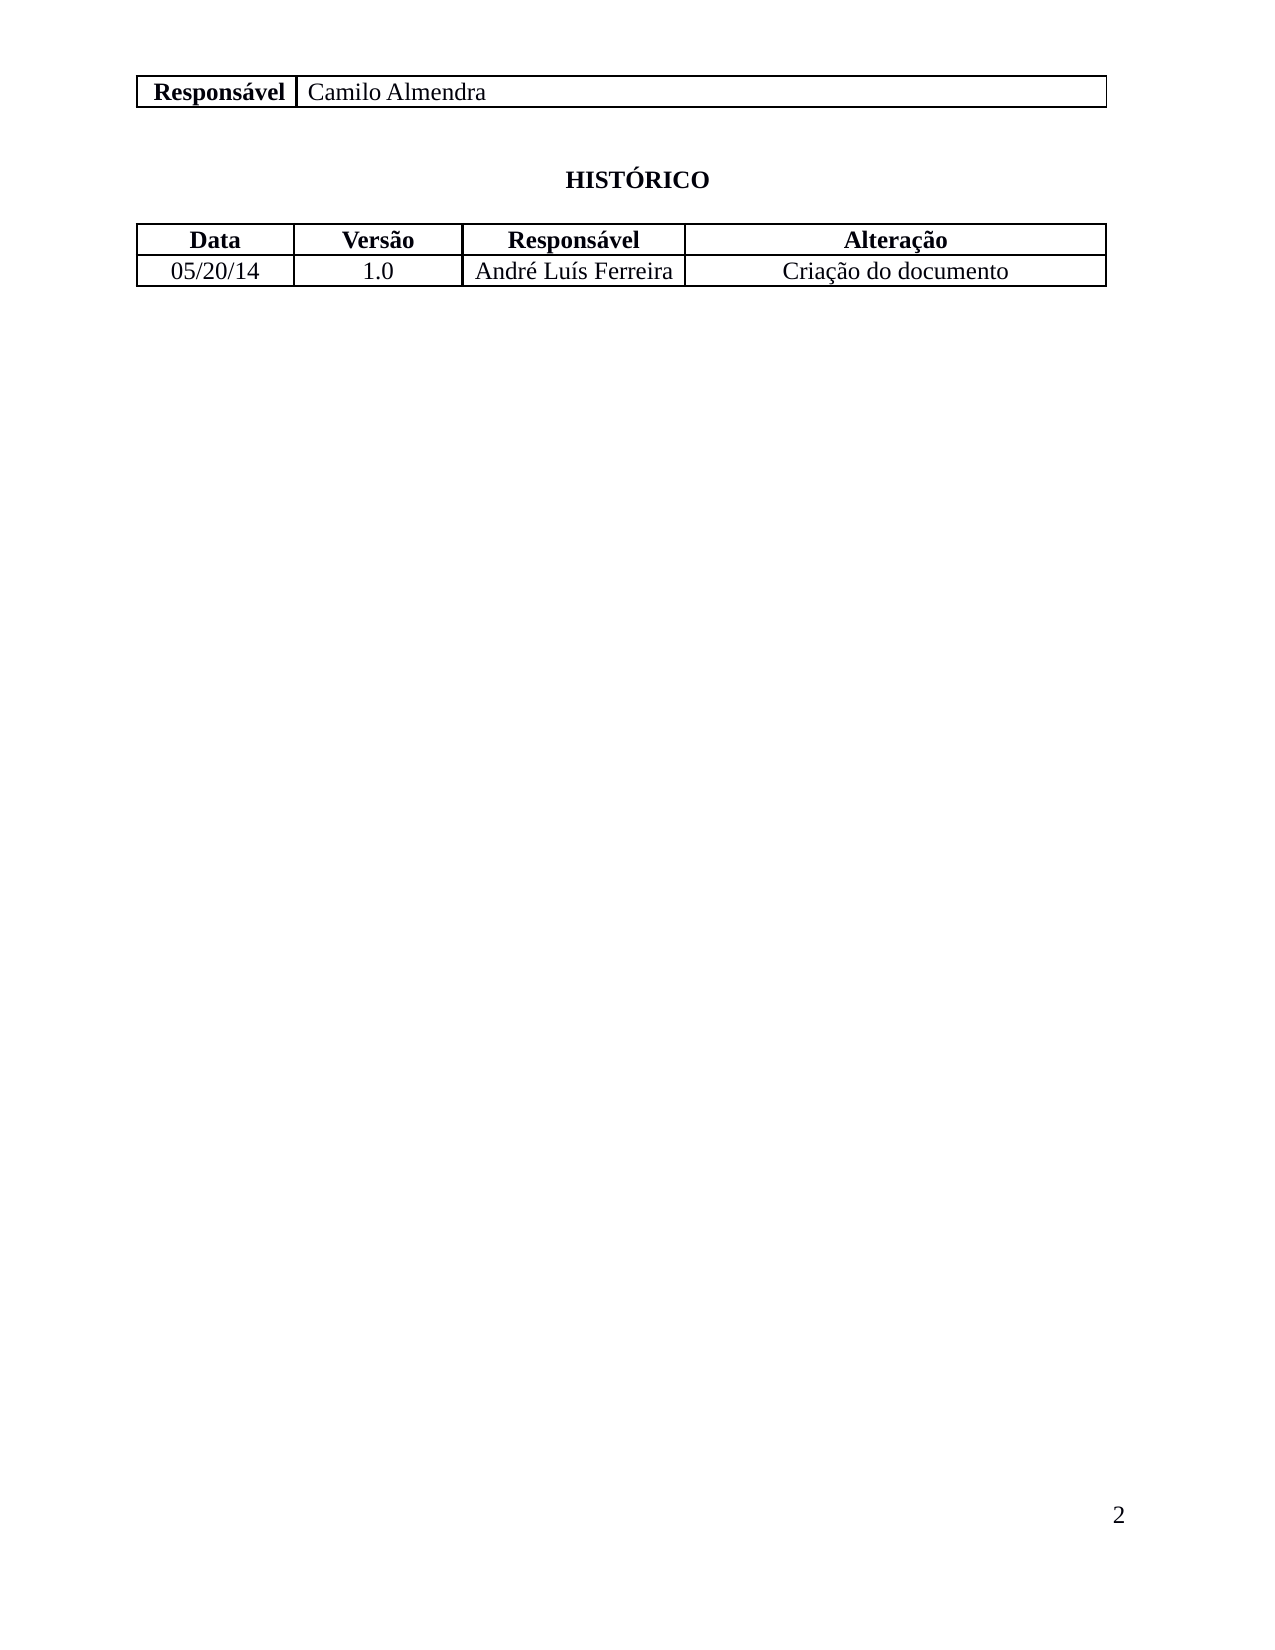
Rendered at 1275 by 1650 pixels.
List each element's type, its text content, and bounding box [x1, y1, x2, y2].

table_header Versão [295, 225, 461, 254]
table_cell Criação do documento [686, 256, 1105, 284]
table_header Responsável [138, 77, 295, 106]
text HISTÓRICO [150, 165, 1125, 194]
table_cell André Luís Ferreira [464, 256, 684, 284]
table_header Alteração [686, 225, 1105, 254]
table_cell 1.0 [295, 256, 461, 284]
table_cell 20/05/14 [138, 256, 293, 284]
table_header Camilo Almendra [298, 77, 1106, 106]
table_header Responsável [464, 225, 684, 254]
table_header Data [138, 225, 293, 254]
